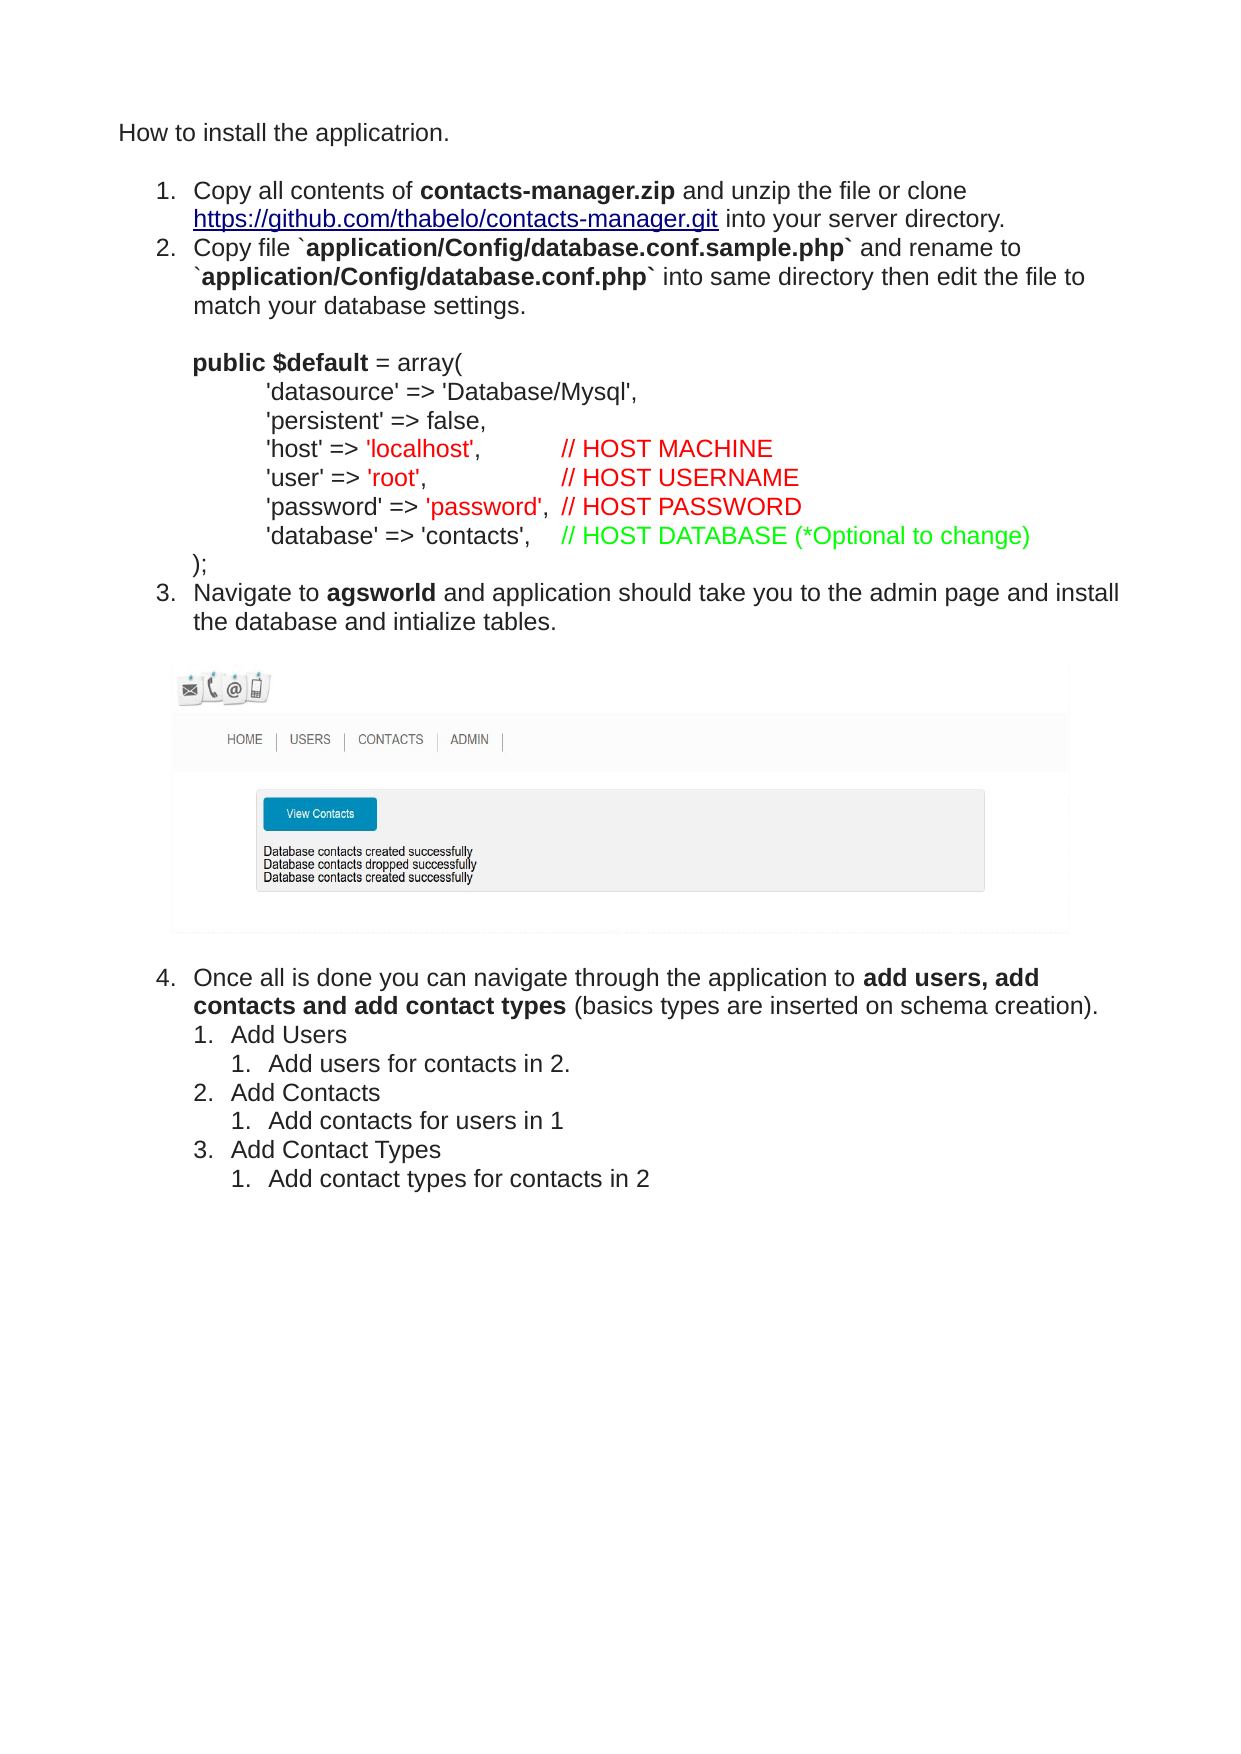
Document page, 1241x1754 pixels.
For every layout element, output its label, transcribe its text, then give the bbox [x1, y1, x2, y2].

list Add Contacts [193, 1078, 1122, 1106]
list Add contacts for users in 1 [231, 1106, 1122, 1135]
text public $default = array( [118, 348, 1122, 377]
text 'host' => 'localhost', // HOST MACHINE [118, 434, 1122, 463]
picture [170, 664, 1070, 934]
list Once all is done you can navigate through the application to add users, add contacts and add contact types (basics types are inserted on schema creation). [156, 963, 1122, 1020]
list Copy file `application/Config/database.conf.sample.php` and rename to `application/Config/database.conf.php` into same directory then edit the file to match your database settings. [156, 233, 1122, 319]
text 'persistent' => false, [118, 406, 1122, 434]
text 'datasource' => 'Database/Mysql', [118, 377, 1122, 406]
list Add Contact Types [193, 1135, 1122, 1164]
text 'user' => 'root', // HOST USERNAME [118, 463, 1122, 492]
text How to install the applicatrion. [118, 118, 1122, 147]
list Add users for contacts in 2. [231, 1049, 1122, 1078]
list Navigate to agsworld and application should take you to the admin page and install the database and intialize tables. [156, 578, 1122, 636]
list Add Users [193, 1020, 1122, 1049]
text 'database' => 'contacts', // HOST DATABASE (*Optional to change) [118, 521, 1122, 549]
list Add contact types for contacts in 2 [231, 1164, 1122, 1193]
text ); [118, 549, 1122, 578]
list Copy all contents of contacts-manager.zip and unzip the file or clone https://github.com/thabelo/contacts-manager.git into your server directory. [156, 176, 1122, 233]
text 'password' => 'password', // HOST PASSWORD [118, 492, 1122, 521]
